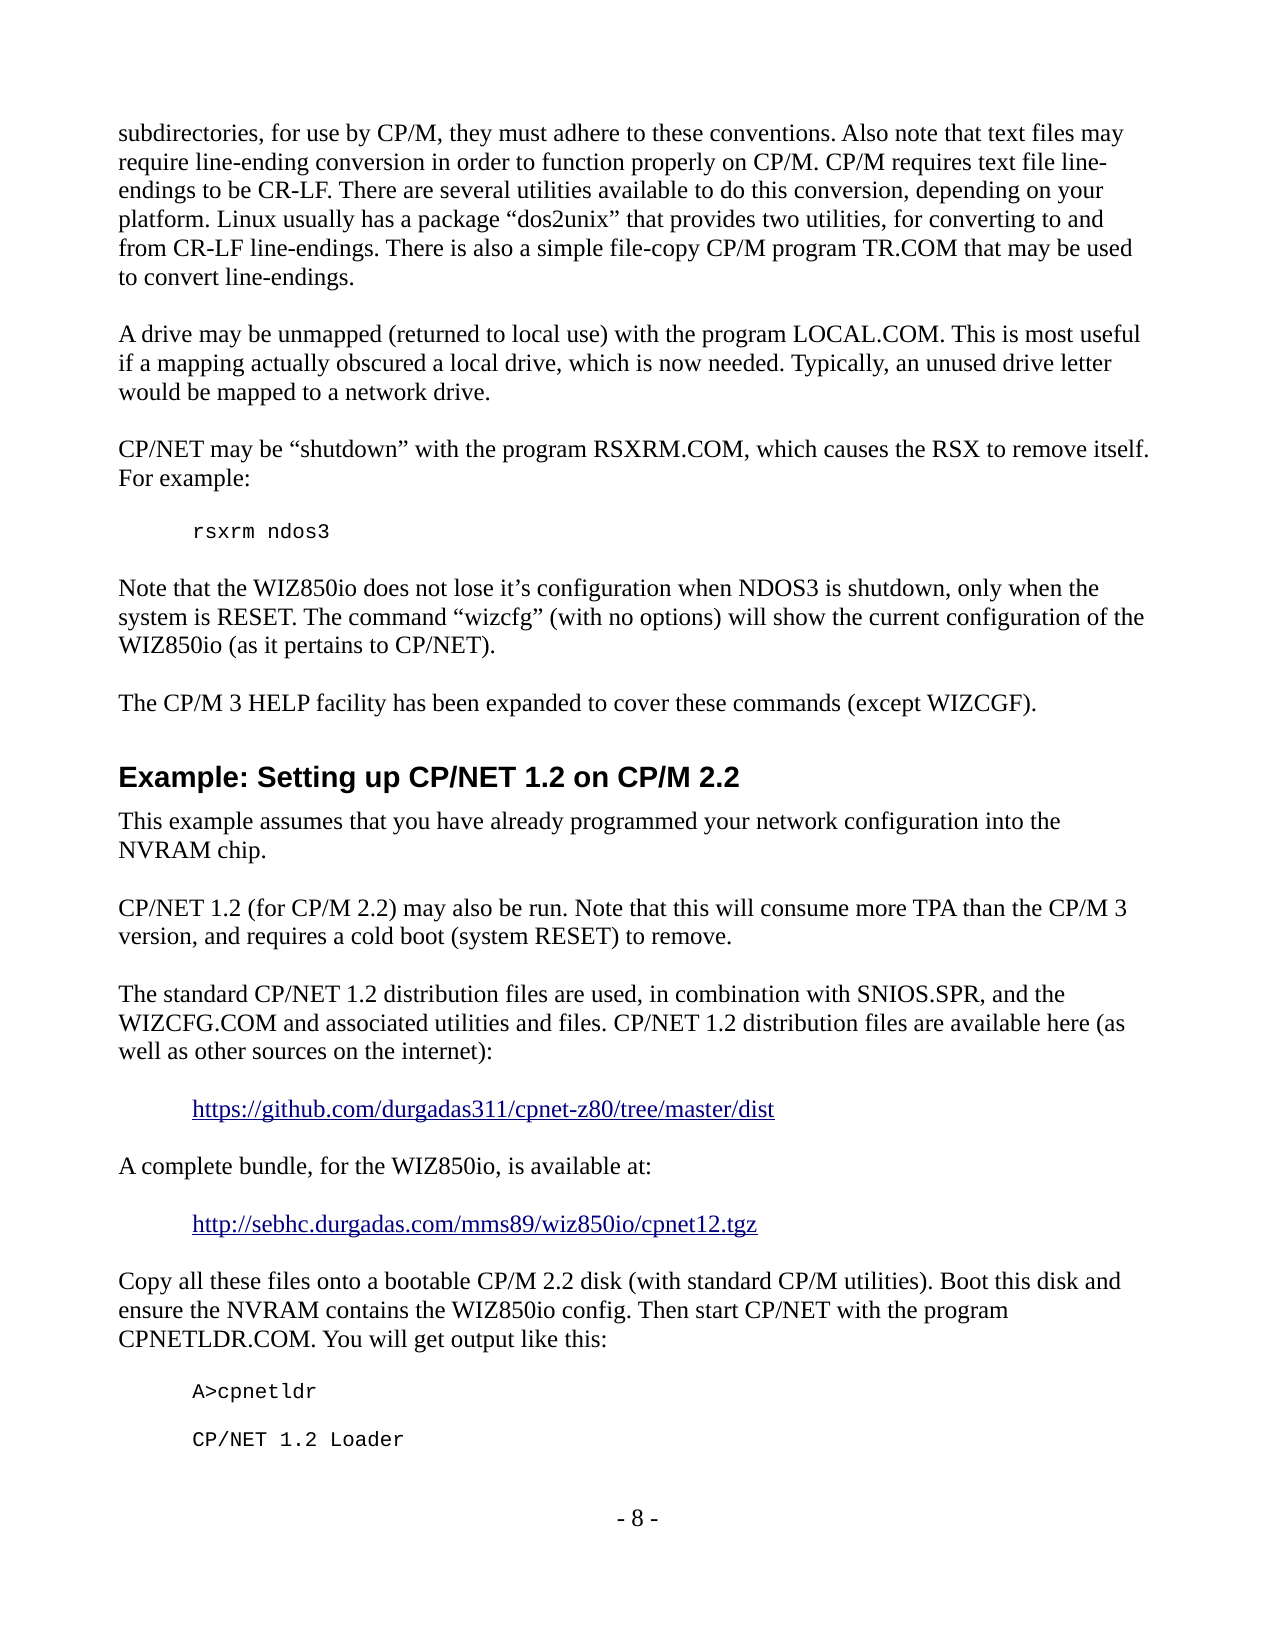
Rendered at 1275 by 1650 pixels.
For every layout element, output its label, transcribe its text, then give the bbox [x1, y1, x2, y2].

text A drive may be unmapped (returned to local use) with the program LOCAL.COM. This is most useful if a mapping actually obscured a local drive, which is now needed. Typically, an unused drive letter would be mapped to a network drive. [118, 319, 1157, 406]
text CP/NET 1.2 Loader [192, 1429, 1157, 1452]
text http://sebhc.durgadas.com/mms89/wiz850io/cpnet12.tgz [192, 1209, 1157, 1238]
text CP/NET may be “shutdown” with the program RSXRM.COM, which causes the RSX to remove itself. For example: [118, 434, 1157, 492]
text A complete bundle, for the WIZ850io, is available at: [118, 1151, 1157, 1180]
text This example assumes that you have already programmed your network configuration into the NVRAM chip. [118, 806, 1157, 864]
text Note that the WIZ850io does not lose it’s configuration when NDOS3 is shutdown, only when the system is RESET. The command “wizcfg” (with no options) will show the current configuration of the WIZ850io (as it pertains to CP/NET). [118, 573, 1157, 659]
text A>cpnetldr [192, 1381, 1157, 1405]
subtitle Example: Setting up CP/NET 1.2 on CP/M 2.2 [118, 760, 1157, 794]
text subdirectories, for use by CP/M, they must adhere to these conventions. Also note that text files may require line-ending conversion in order to function properly on CP/M. CP/M requires text file line-endings to be CR-LF. There are several utilities available to do this conversion, depending on your platform. Linux usually has a package “dos2unix” that provides two utilities, for converting to and from CR-LF line-endings. There is also a simple file-copy CP/M program TR.COM that may be used to convert line-endings. [118, 118, 1157, 291]
text The CP/M 3 HELP facility has been expanded to cover these commands (except WIZCGF). [118, 688, 1157, 717]
text The standard CP/NET 1.2 distribution files are used, in combination with SNIOS.SPR, and the WIZCFG.COM and associated utilities and files. CP/NET 1.2 distribution files are available here (as well as other sources on the internet): [118, 979, 1157, 1065]
text CP/NET 1.2 (for CP/M 2.2) may also be run. Note that this will consume more TPA than the CP/M 3 version, and requires a cold boot (system RESET) to remove. [118, 893, 1157, 950]
text Copy all these files onto a bootable CP/M 2.2 disk (with standard CP/M utilities). Boot this disk and ensure the NVRAM contains the WIZ850io config. Then start CP/NET with the program CPNETLDR.COM. You will get output like this: [118, 1266, 1157, 1353]
text rsxrm ndos3 [192, 521, 1157, 544]
text https://github.com/durgadas311/cpnet-z80/tree/master/dist [192, 1094, 1157, 1123]
